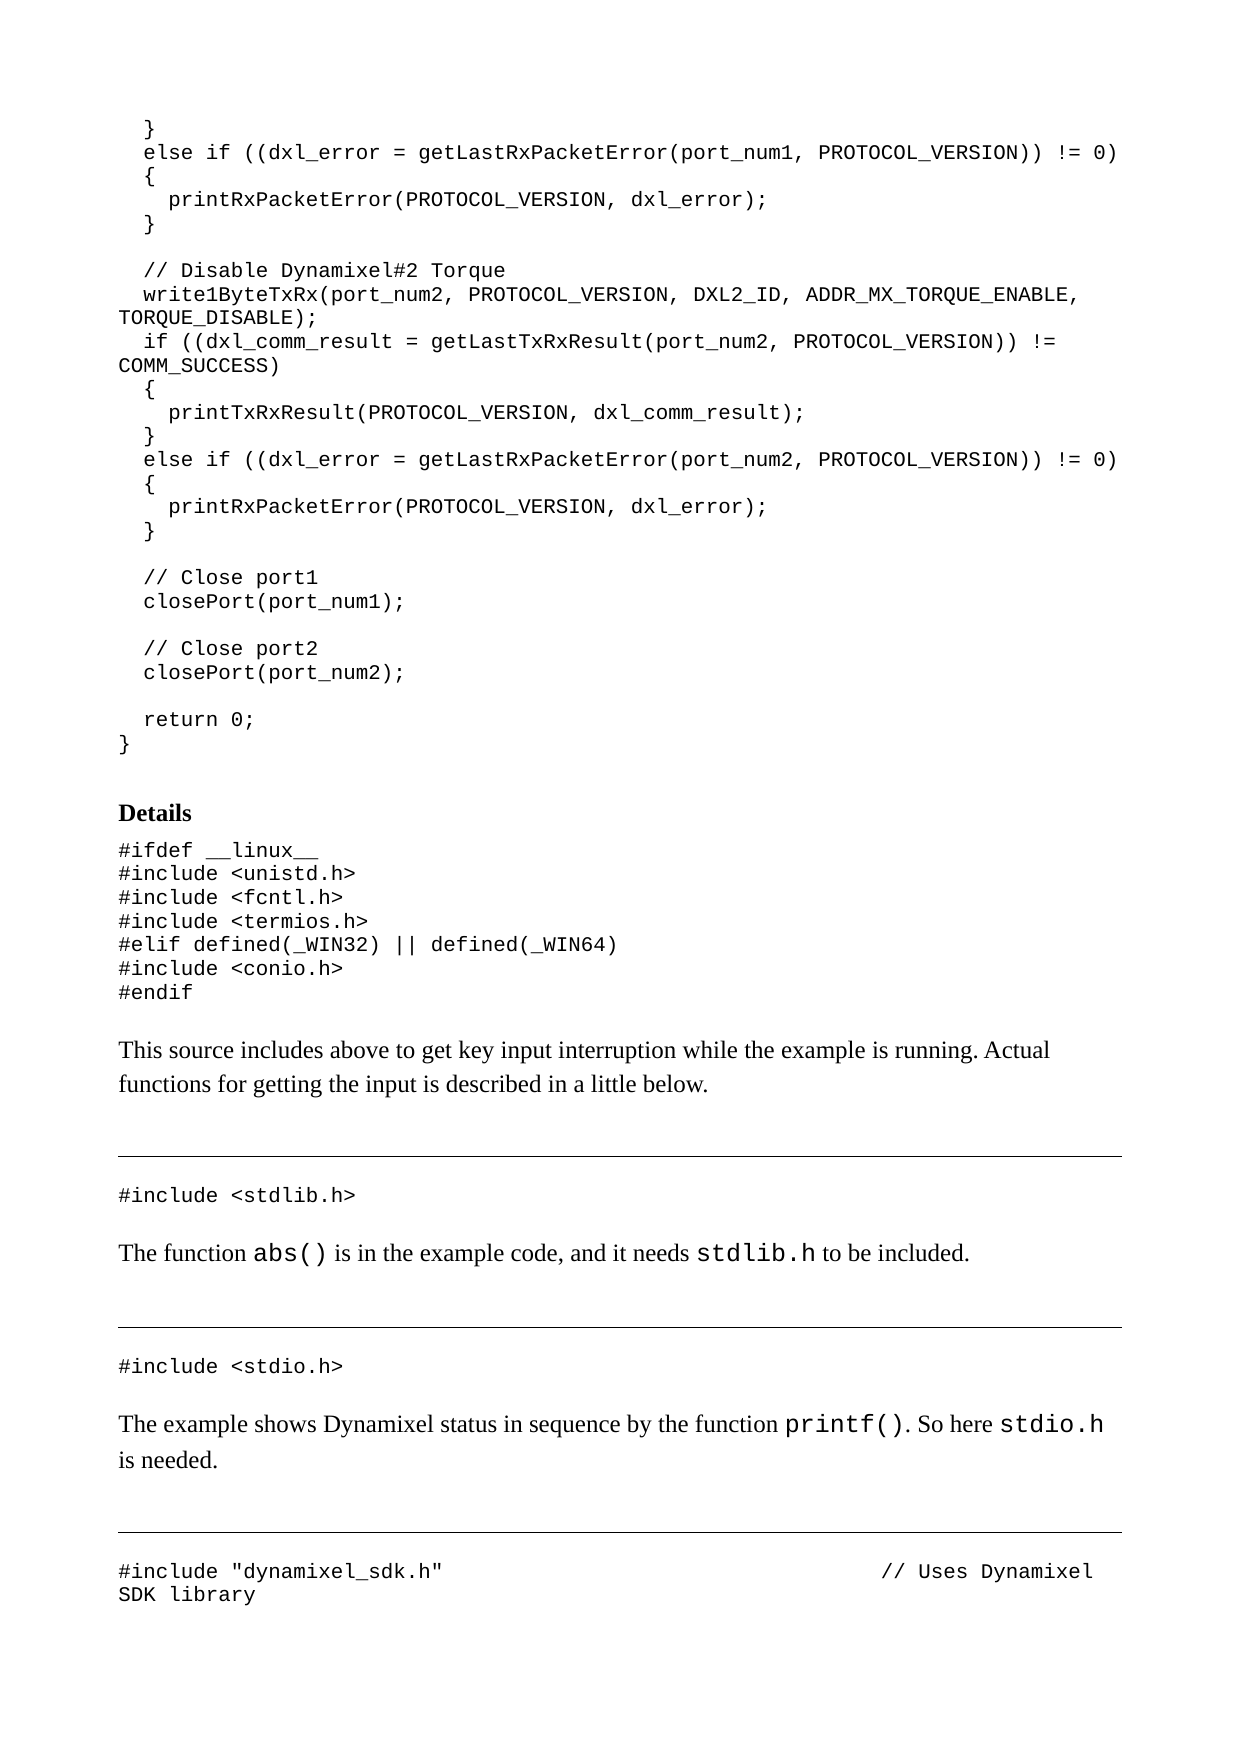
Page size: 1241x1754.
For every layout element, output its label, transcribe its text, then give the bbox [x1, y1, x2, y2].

text printRxPacketError(PROTOCOL_VERSION, dxl_error); [118, 496, 1122, 520]
text #include <unistd.h> [118, 863, 1122, 887]
text else if ((dxl_error = getLastRxPacketError(port_num2, PROTOCOL_VERSION)) != 0) [118, 449, 1122, 473]
text #include <stdio.h> [118, 1356, 1122, 1379]
text #include <stdlib.h> [118, 1185, 1122, 1208]
text #ifdef __linux__ [118, 840, 1122, 863]
text write1ByteTxRx(port_num2, PROTOCOL_VERSION, DXL2_ID, ADDR_MX_TORQUE_ENABLE, TORQUE_DISABLE); [118, 284, 1122, 331]
text if ((dxl_comm_result = getLastTxRxResult(port_num2, PROTOCOL_VERSION)) != COMM_SUCCESS) [118, 331, 1122, 378]
text return 0; [118, 709, 1122, 733]
text printRxPacketError(PROTOCOL_VERSION, dxl_error); [118, 189, 1122, 213]
text // Close port2 [118, 638, 1122, 662]
text // Disable Dynamixel#2 Torque [118, 260, 1122, 284]
text } [118, 733, 1122, 757]
text #include <fcntl.h> [118, 887, 1122, 911]
text #include <termios.h> [118, 911, 1122, 934]
text } [118, 118, 1122, 142]
subtitle Details [118, 798, 1122, 827]
text This source includes above to get key input interruption while the example is running. Actual functions for getting the input is described in a little below. [118, 1035, 1122, 1098]
text // Close port1 [118, 567, 1122, 591]
text The example shows Dynamixel status in sequence by the function printf(). So here stdio.h is needed. [118, 1409, 1122, 1474]
text { [118, 378, 1122, 402]
text #elif defined(_WIN32) || defined(_WIN64) [118, 934, 1122, 958]
text } [118, 213, 1122, 236]
text #endif [118, 982, 1122, 1005]
text else if ((dxl_error = getLastRxPacketError(port_num1, PROTOCOL_VERSION)) != 0) [118, 142, 1122, 165]
text closePort(port_num1); [118, 591, 1122, 615]
text } [118, 426, 1122, 449]
text #include <conio.h> [118, 958, 1122, 982]
text { [118, 165, 1122, 189]
text closePort(port_num2); [118, 662, 1122, 686]
text The function abs() is in the example code, and it needs stdlib.h to be included. [118, 1238, 1122, 1269]
text printTxRxResult(PROTOCOL_VERSION, dxl_comm_result); [118, 402, 1122, 426]
text } [118, 520, 1122, 544]
text { [118, 473, 1122, 496]
text #include "dynamixel_sdk.h" // Uses Dynamixel SDK library [118, 1561, 1122, 1608]
